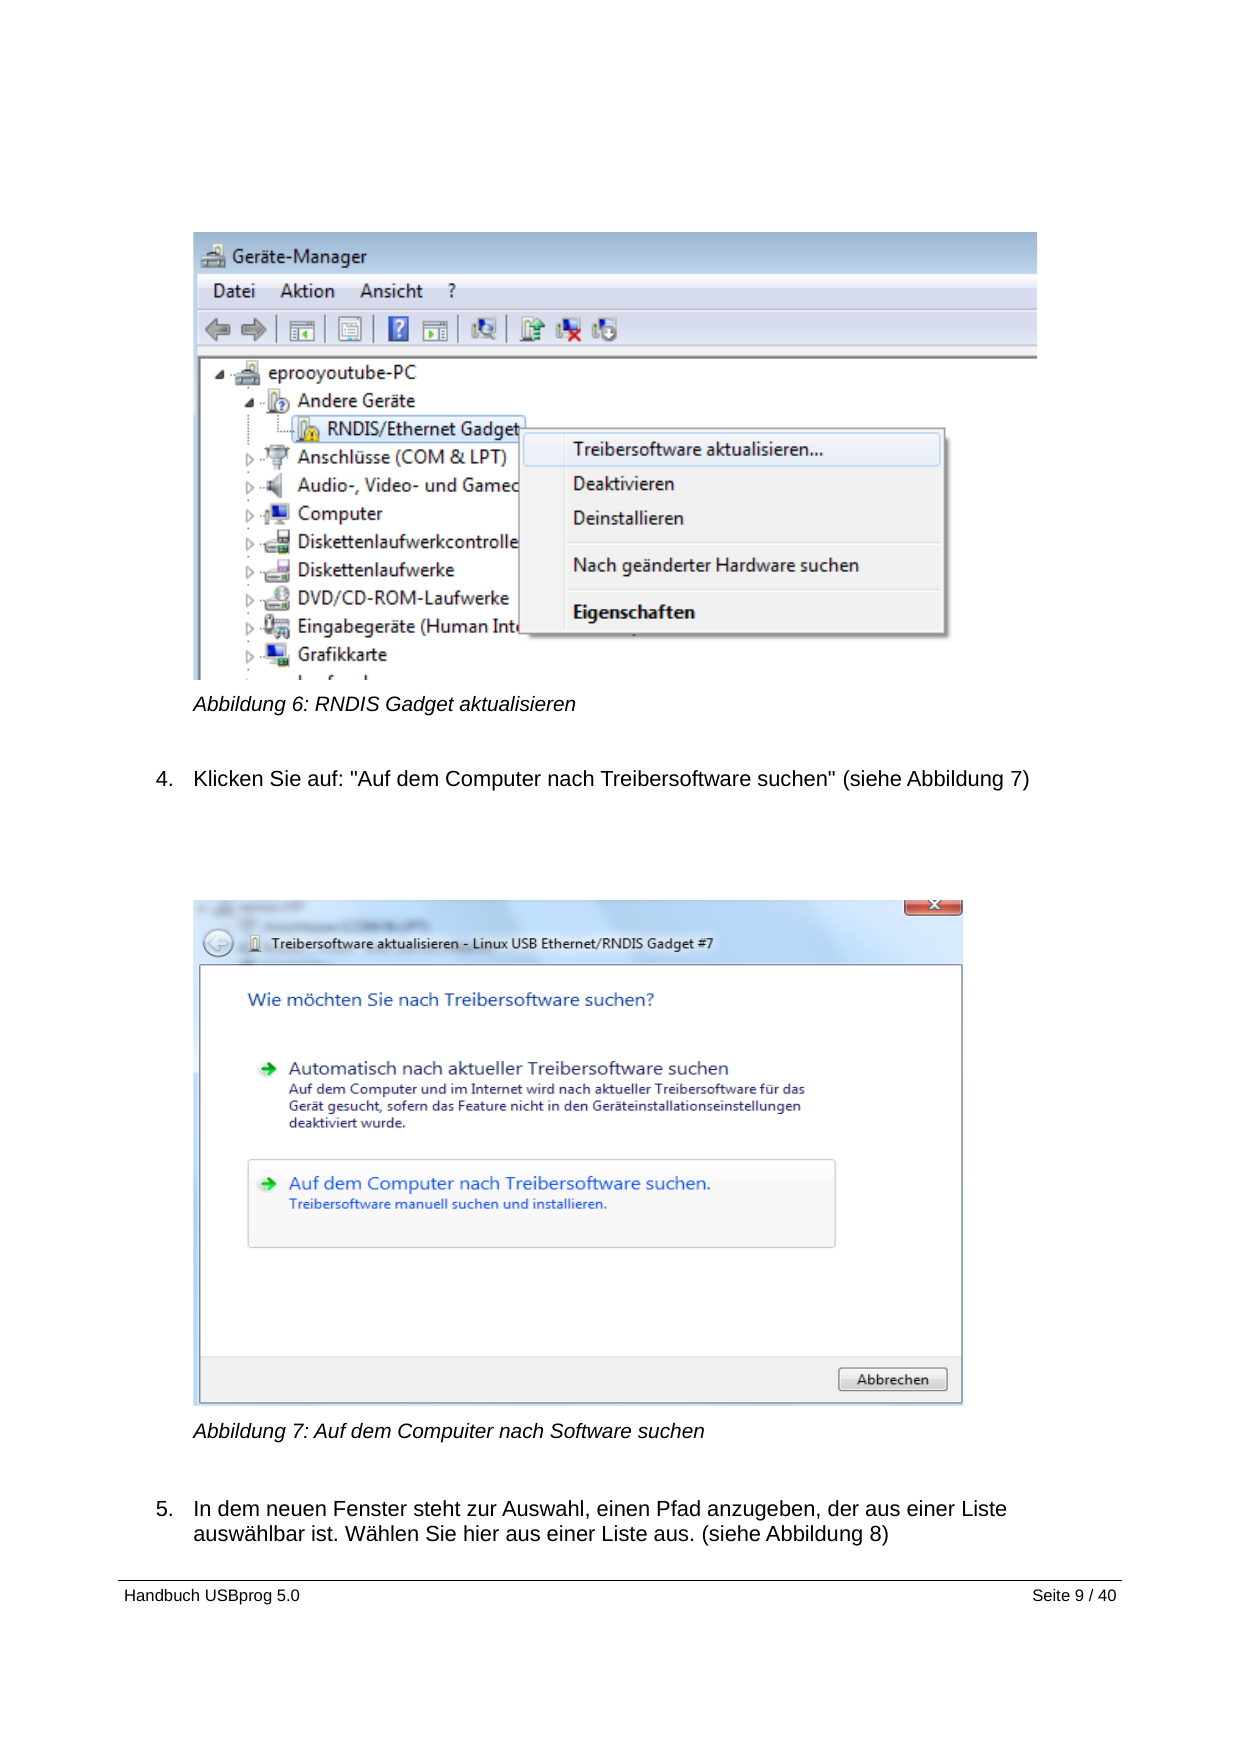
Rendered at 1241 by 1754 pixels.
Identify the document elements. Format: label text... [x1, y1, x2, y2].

picture [193, 232, 1038, 680]
list In dem neuen Fenster steht zur Auswahl, einen Pfad anzugeben, der aus einer Liste auswählbar ist. Wählen Sie hier aus einer Liste aus. (siehe Abbildung 8) [156, 1496, 1122, 1546]
list Abbildung 6: RNDIS Gadget aktualisieren [193, 680, 1037, 715]
list Klicken Sie auf: "Auf dem Computer nach Treibersoftware suchen" (siehe Abbildung 7) [156, 766, 1122, 791]
picture [193, 900, 964, 1407]
list Abbildung 7: Auf dem Compuiter nach Software suchen [193, 1407, 963, 1443]
